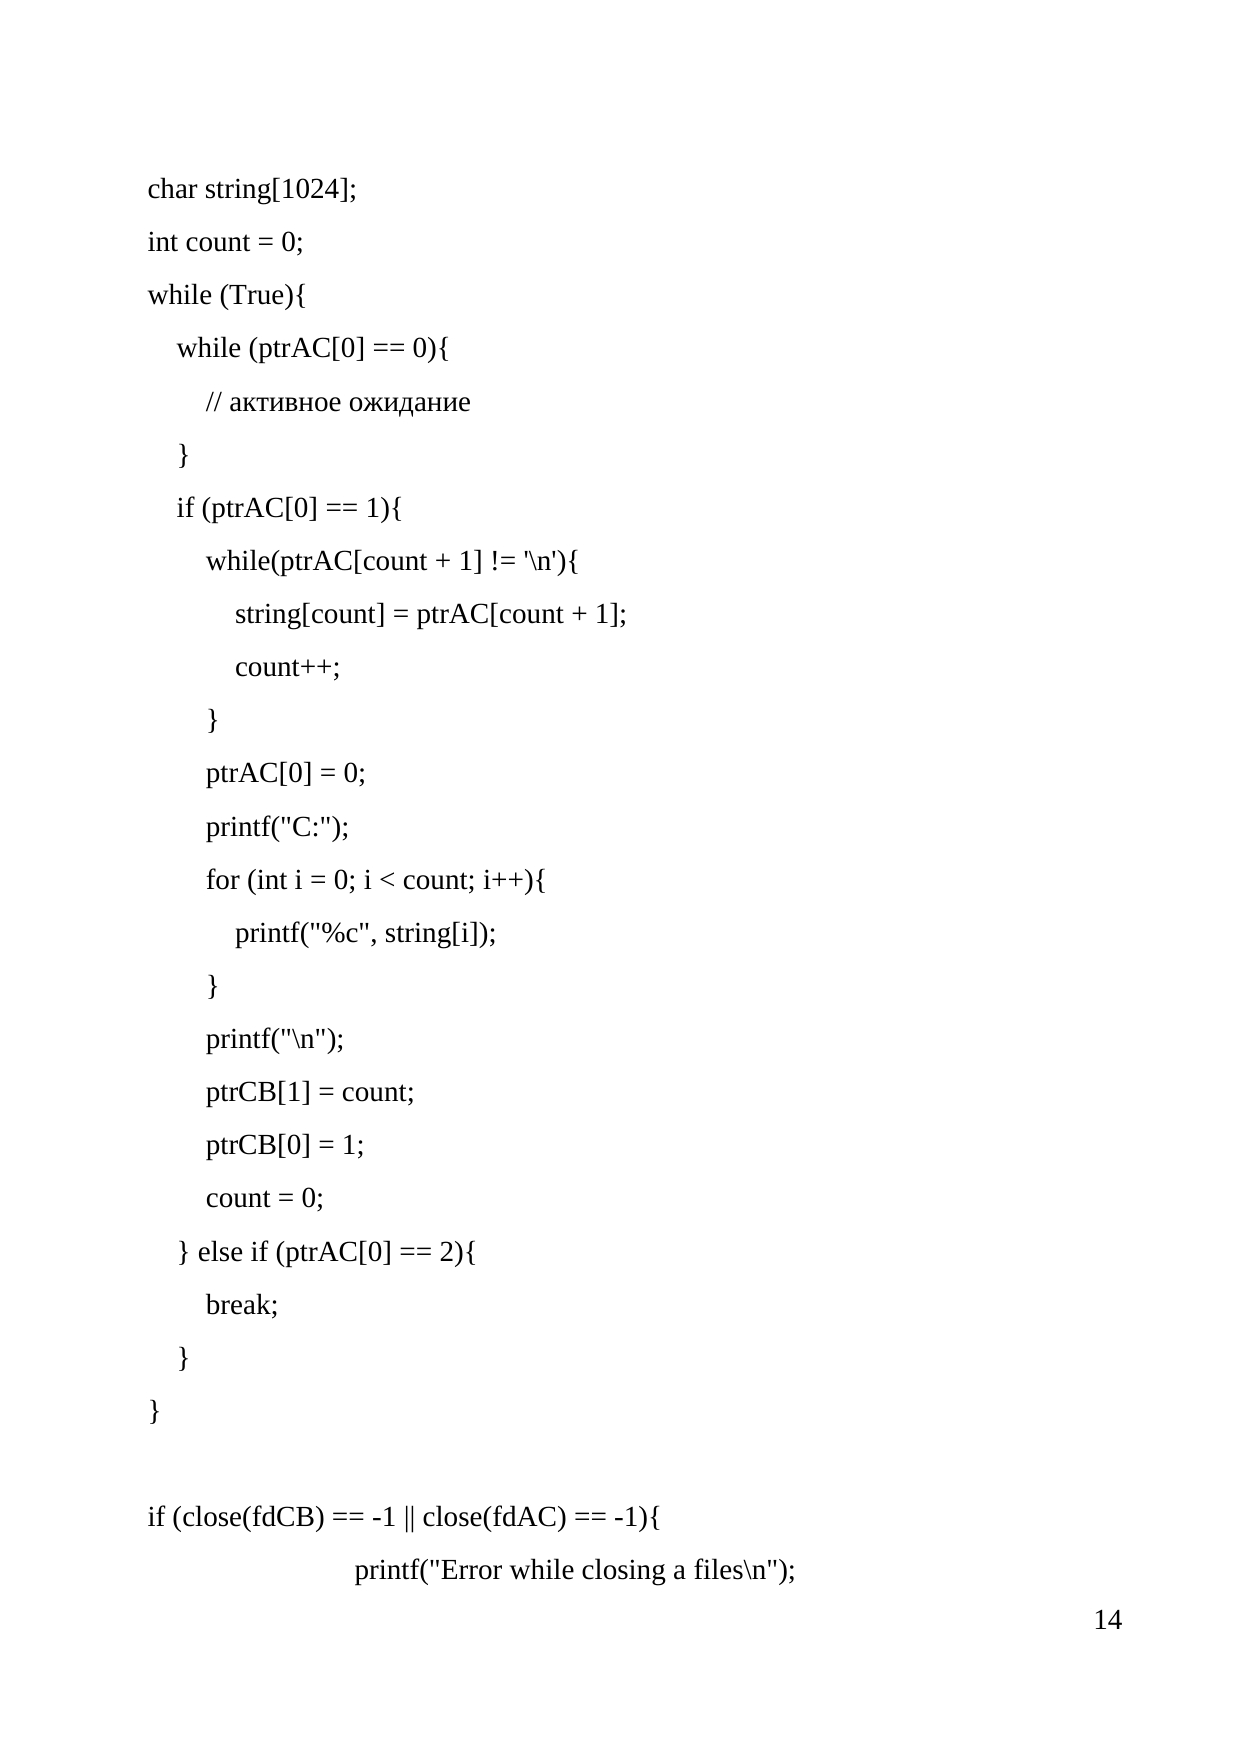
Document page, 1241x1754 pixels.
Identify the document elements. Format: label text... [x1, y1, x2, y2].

text printf("C:"); [118, 809, 1122, 842]
text break; [118, 1287, 1122, 1320]
text char string[1024]; [118, 171, 1122, 205]
text string[count] = ptrAC[count + 1]; [118, 596, 1122, 630]
text while (ptrAC[0] == 0){ [118, 331, 1122, 364]
text if (close(fdCB) == -1 || close(fdAC) == -1){ [118, 1499, 1122, 1533]
text printf("\n"); [118, 1021, 1122, 1055]
text } [118, 1393, 1122, 1427]
text while (True){ [118, 277, 1122, 311]
text while(ptrAC[count + 1] != '\n'){ [118, 543, 1122, 577]
text } [118, 437, 1122, 470]
text } [118, 1340, 1122, 1373]
text } [118, 702, 1122, 736]
text } [118, 968, 1122, 1002]
text ptrAC[0] = 0; [118, 756, 1122, 789]
text printf("Error while closing a files\n"); [118, 1552, 1122, 1586]
text if (ptrAC[0] == 1){ [118, 490, 1122, 523]
text // активное ожидание [118, 384, 1122, 417]
text count++; [118, 649, 1122, 683]
text } else if (ptrAC[0] == 2){ [118, 1234, 1122, 1267]
text ptrCB[1] = count; [118, 1074, 1122, 1108]
text printf("%c", string[i]); [118, 915, 1122, 948]
text count = 0; [118, 1181, 1122, 1214]
text ptrCB[0] = 1; [118, 1127, 1122, 1161]
text int count = 0; [118, 224, 1122, 258]
text for (int i = 0; i < count; i++){ [118, 862, 1122, 895]
